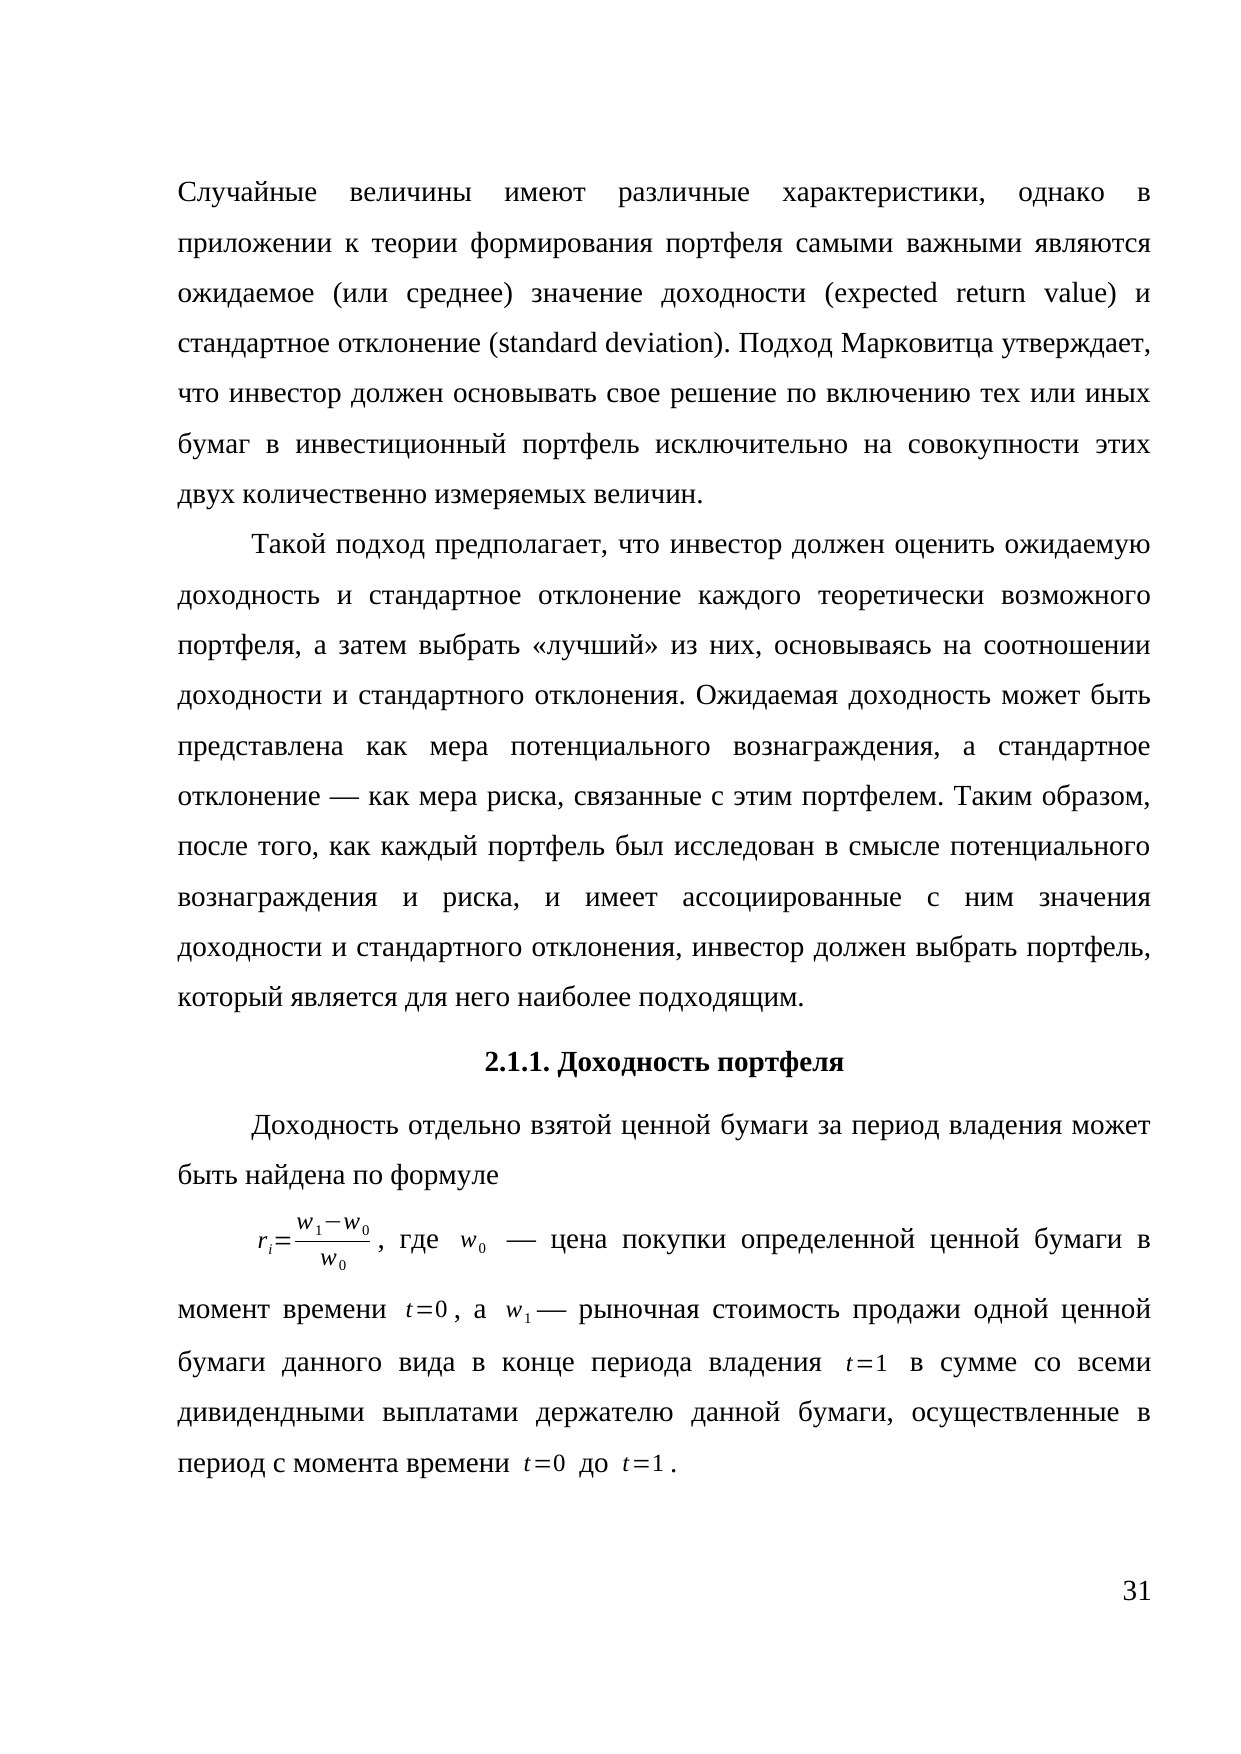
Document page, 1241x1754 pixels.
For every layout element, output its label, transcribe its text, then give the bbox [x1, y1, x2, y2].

text Случайные величины имеют различные характеристики, однако в приложении к теории формирования портфеля самыми важными являются ожидаемое (или среднее) значение доходности (expected return value) и стандартное отклонение (standard deviation). Подход Марковитца утверждает, что инвестор должен основывать свое решение по включению тех или иных бумаг в инвестиционный портфель исключительно на совокупности этих двух количественно измеряемых величин. [177, 174, 1152, 510]
subtitle 2.1.1. Доходность портфеля [177, 1044, 1152, 1078]
text Доходность отдельно взятой ценной бумаги за период владения может быть найдена по формуле [177, 1107, 1152, 1191]
text Такой подход предполагает, что инвестор должен оценить ожидаемую доходность и стандартное отклонение каждого теоретически возможного портфеля, а затем выбрать «лучший» из них, основываясь на соотношении доходности и стандартного отклонения. Ожидаемая доходность может быть представлена как мера потенциального вознаграждения, а стандартное отклонение — как мера риска, связанные с этим портфелем. Таким образом, после того, как каждый портфель был исследован в смысле потенциального вознаграждения и риска, и имеет ассоциированные с ним значения доходности и стандартного отклонения, инвестор должен выбрать портфель, который является для него наиболее подходящим. [177, 527, 1152, 1013]
text , где — цена покупки определенной ценной бумаги в момент времени , а — рыночная стоимость продажи одной ценной бумаги данного вида в конце периода владения в сумме со всеми дивидендными выплатами держателю данной бумаги, осуществленные в период с момента времени до . [177, 1208, 1152, 1478]
